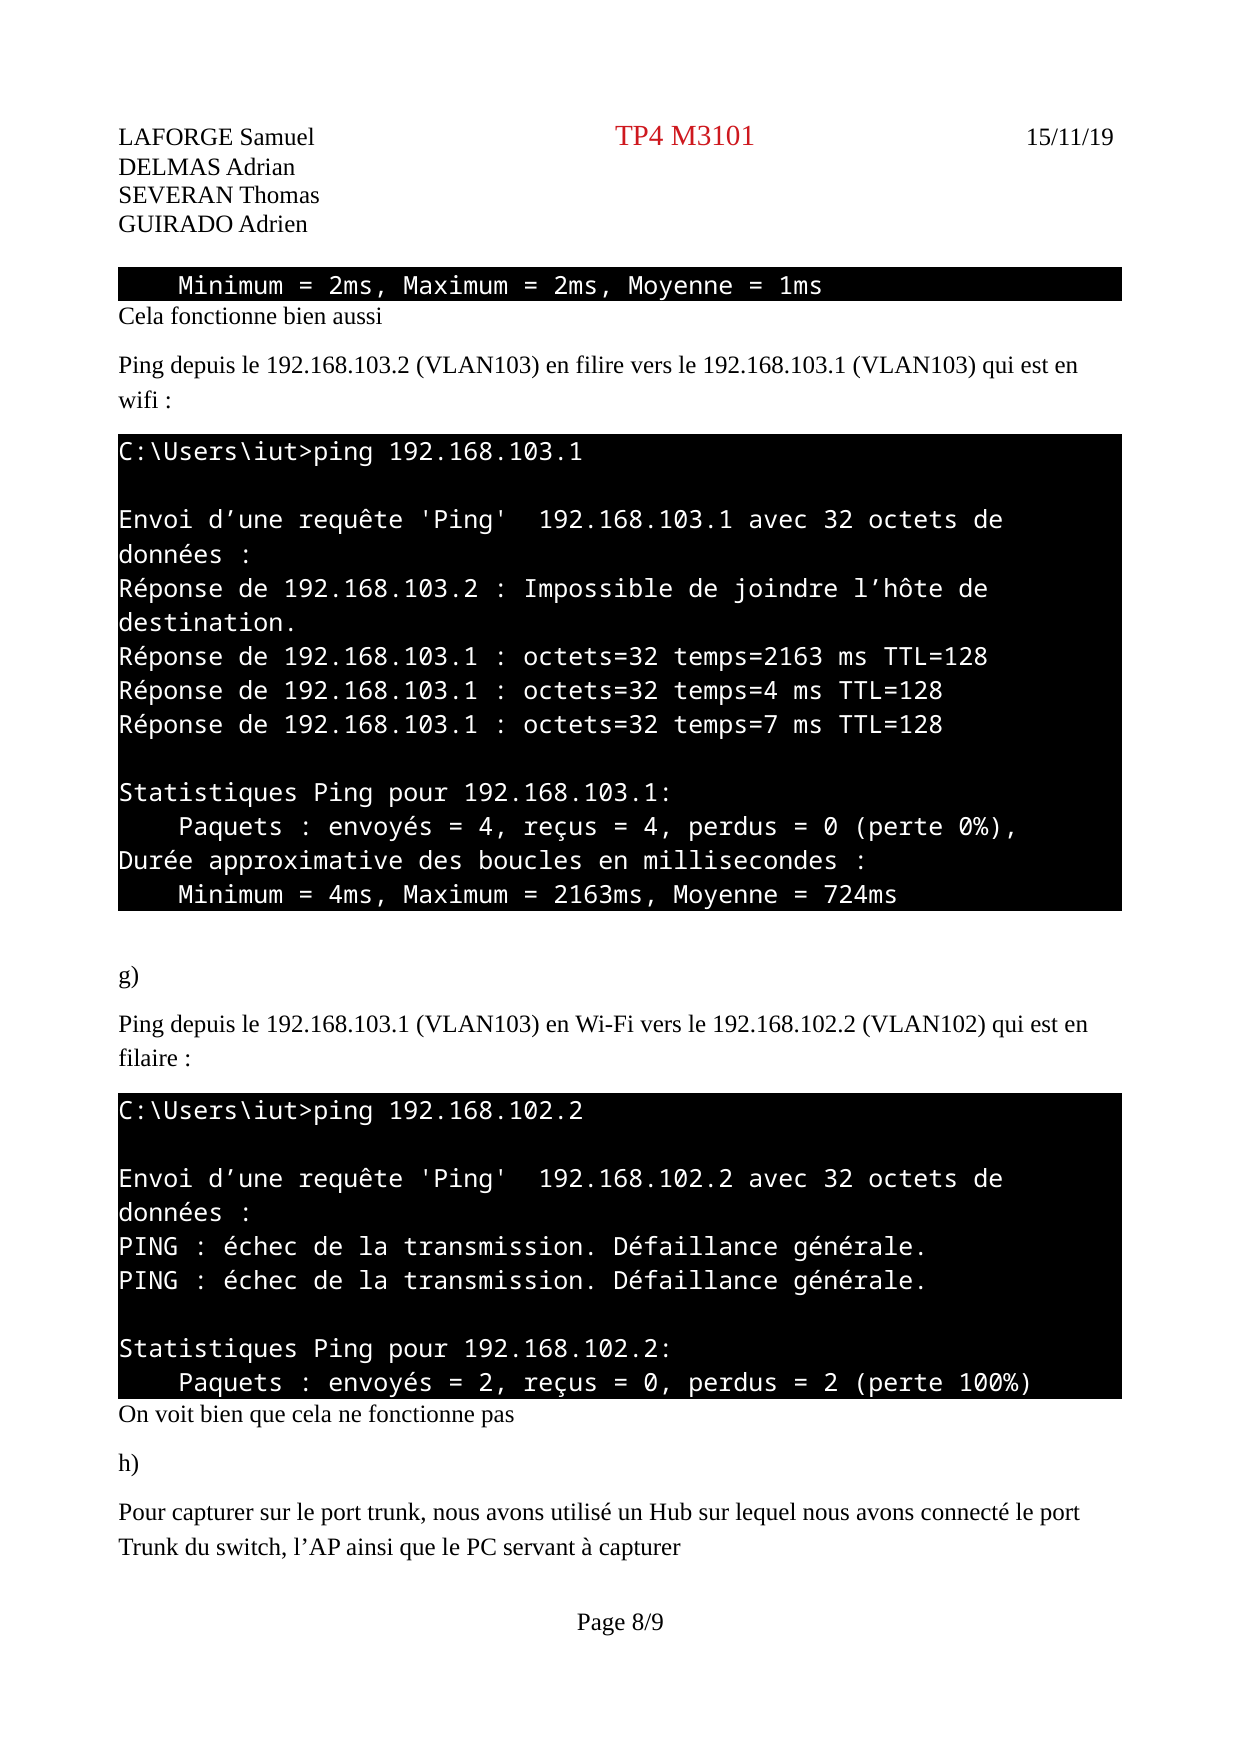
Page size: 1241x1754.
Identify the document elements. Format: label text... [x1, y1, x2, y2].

text Réponse de 192.168.103.1 : octets=32 temps=4 ms TTL=128 [118, 672, 1122, 707]
text On voit bien que cela ne fonctionne pas [118, 1399, 1122, 1428]
text Minimum = 4ms, Maximum = 2163ms, Moyenne = 724ms [118, 877, 1122, 911]
text PING : échec de la transmission. Défaillance générale. [118, 1263, 1122, 1297]
text Pour capturer sur le port trunk, nous avons utilisé un Hub sur lequel nous avons connecté le port Trunk du switch, l’AP ainsi que le PC servant à capturer [118, 1497, 1122, 1561]
text Ping depuis le 192.168.103.1 (VLAN103) en Wi-Fi vers le 192.168.102.2 (VLAN102) qui est en filaire : [118, 1009, 1122, 1072]
text Durée approximative des boucles en millisecondes : [118, 843, 1122, 877]
text Réponse de 192.168.103.1 : octets=32 temps=2163 ms TTL=128 [118, 638, 1122, 672]
text Réponse de 192.168.103.2 : Impossible de joindre l’hôte de destination. [118, 570, 1122, 638]
text Paquets : envoyés = 4, reçus = 4, perdus = 0 (perte 0%), [118, 809, 1122, 843]
text g) [118, 960, 1122, 989]
text C:\Users\iut>ping 192.168.102.2 [118, 1093, 1122, 1127]
text Ping depuis le 192.168.103.2 (VLAN103) en filire vers le 192.168.103.1 (VLAN103) qui est en wifi : [118, 351, 1122, 414]
text Minimum = 2ms, Maximum = 2ms, Moyenne = 1ms [118, 267, 1122, 301]
text Cela fonctionne bien aussi [118, 301, 1122, 330]
text C:\Users\iut>ping 192.168.103.1 [118, 434, 1122, 468]
text Envoi d’une requête 'Ping' 192.168.103.1 avec 32 octets de données : [118, 502, 1122, 570]
text Statistiques Ping pour 192.168.103.1: [118, 775, 1122, 809]
text Paquets : envoyés = 2, reçus = 0, perdus = 2 (perte 100%) [118, 1365, 1122, 1399]
text h) [118, 1448, 1122, 1477]
text PING : échec de la transmission. Défaillance générale. [118, 1229, 1122, 1263]
text Statistiques Ping pour 192.168.102.2: [118, 1331, 1122, 1365]
text Réponse de 192.168.103.1 : octets=32 temps=7 ms TTL=128 [118, 707, 1122, 741]
text Envoi d’une requête 'Ping' 192.168.102.2 avec 32 octets de données : [118, 1161, 1122, 1229]
